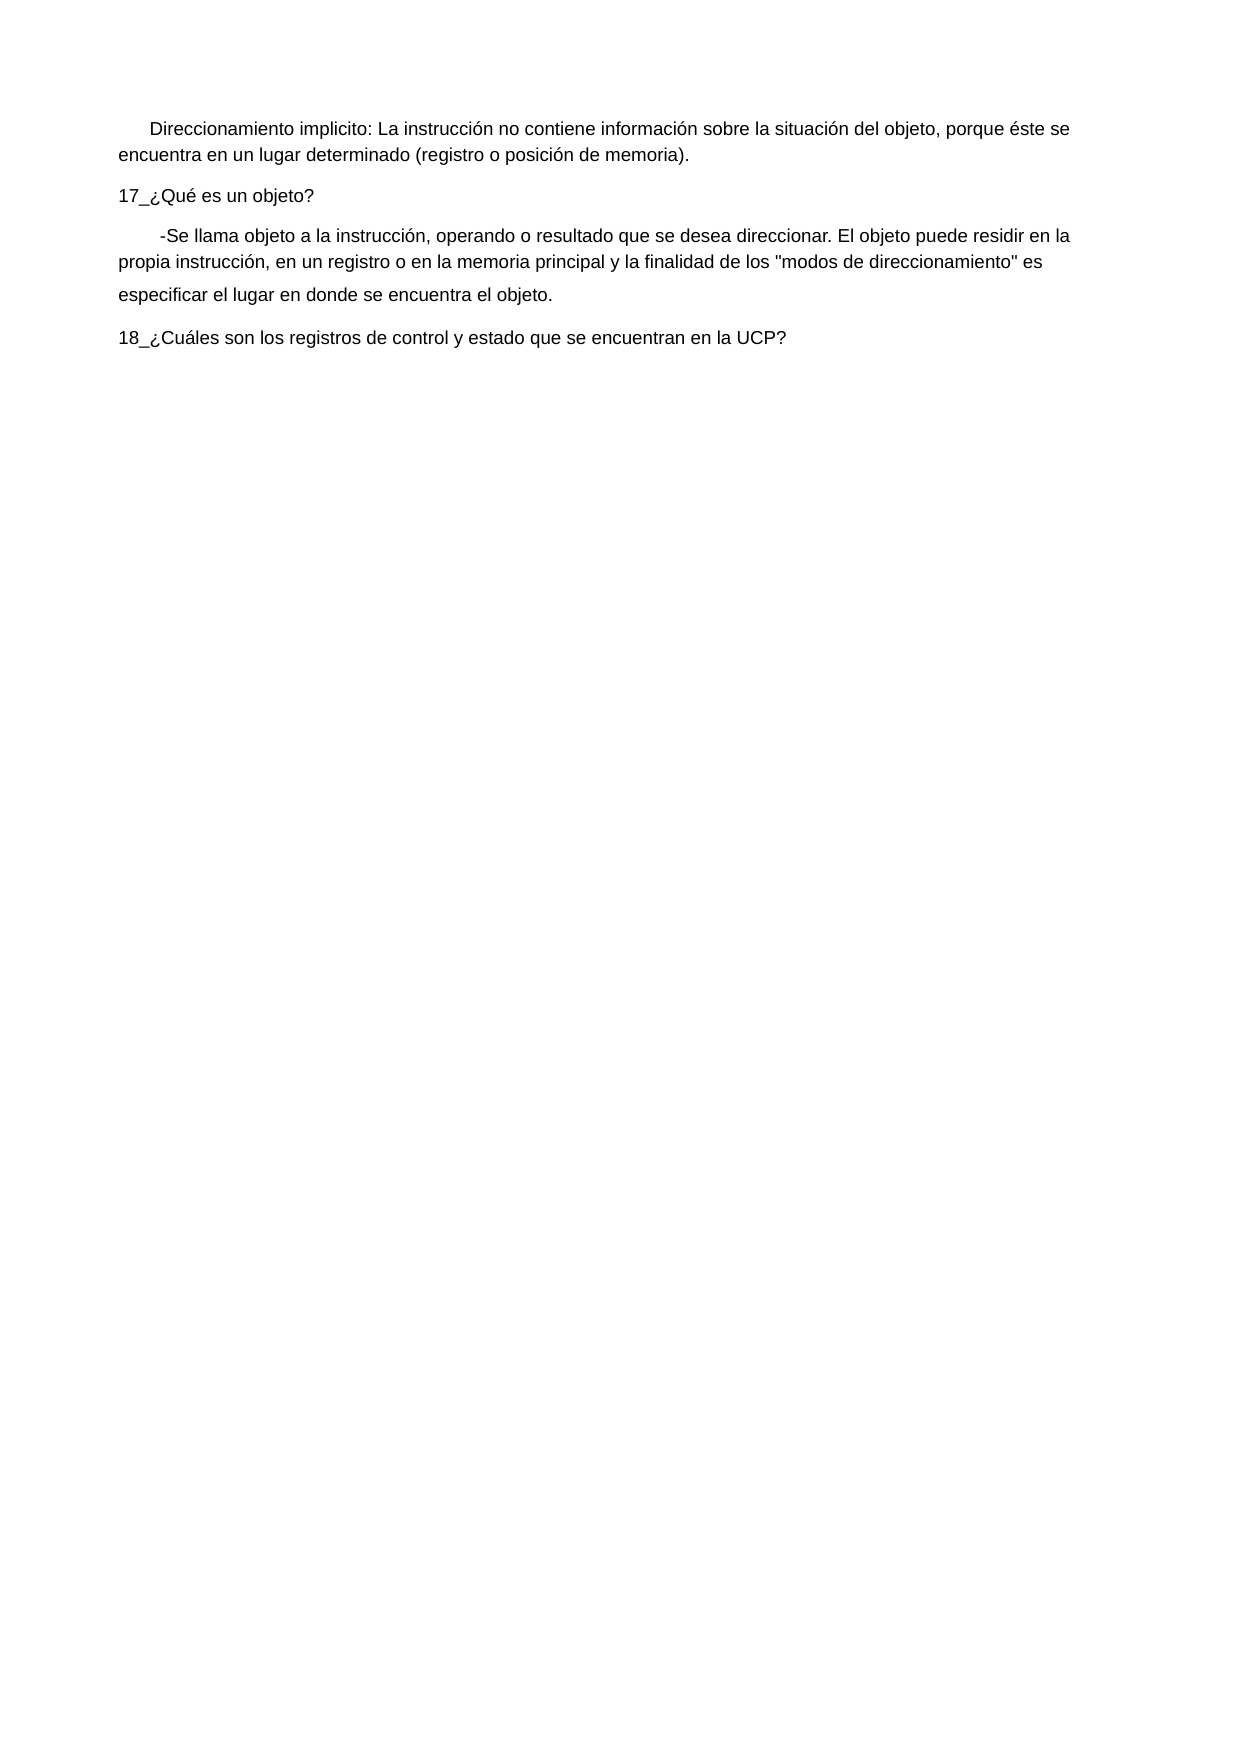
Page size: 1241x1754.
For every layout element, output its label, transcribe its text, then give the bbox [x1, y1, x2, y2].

text -Se llama objeto a la instrucción, operando o resultado que se desea direccionar. El objeto puede residir en la propia instrucción, en un registro o en la memoria principal y la finalidad de los "modos de direccionamiento" es especificar el lugar en donde se encuentra el objeto. [118, 225, 1122, 307]
text 17_¿Qué es un objeto? [118, 184, 1122, 206]
text 18_¿Cuáles son los registros de control y estado que se encuentran en la UCP? [118, 327, 1122, 348]
text Direccionamiento implicito: La instrucción no contiene información sobre la situación del objeto, porque éste se encuentra en un lugar determinado (registro o posición de memoria). [118, 118, 1122, 166]
